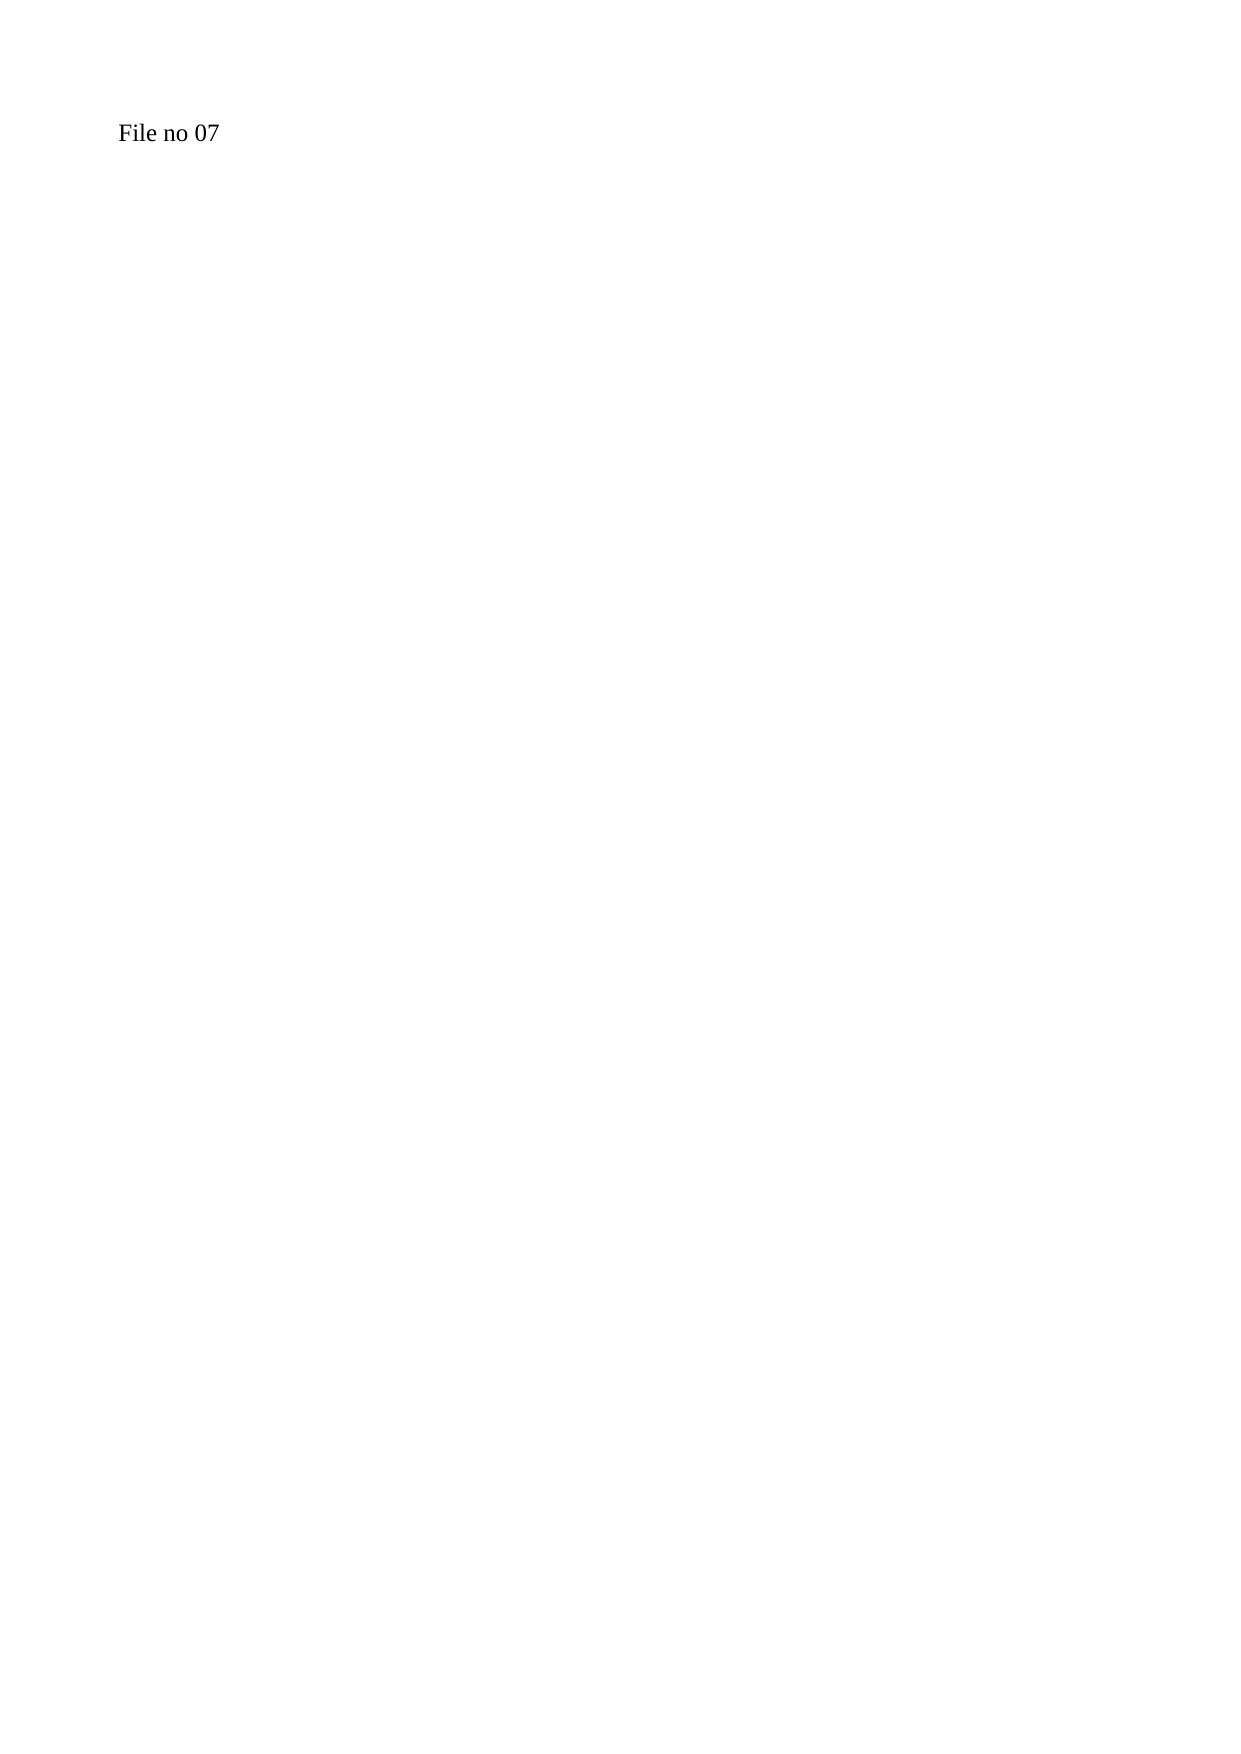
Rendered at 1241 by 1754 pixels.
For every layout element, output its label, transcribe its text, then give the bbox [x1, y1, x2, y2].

text File no 07 [118, 118, 1122, 147]
